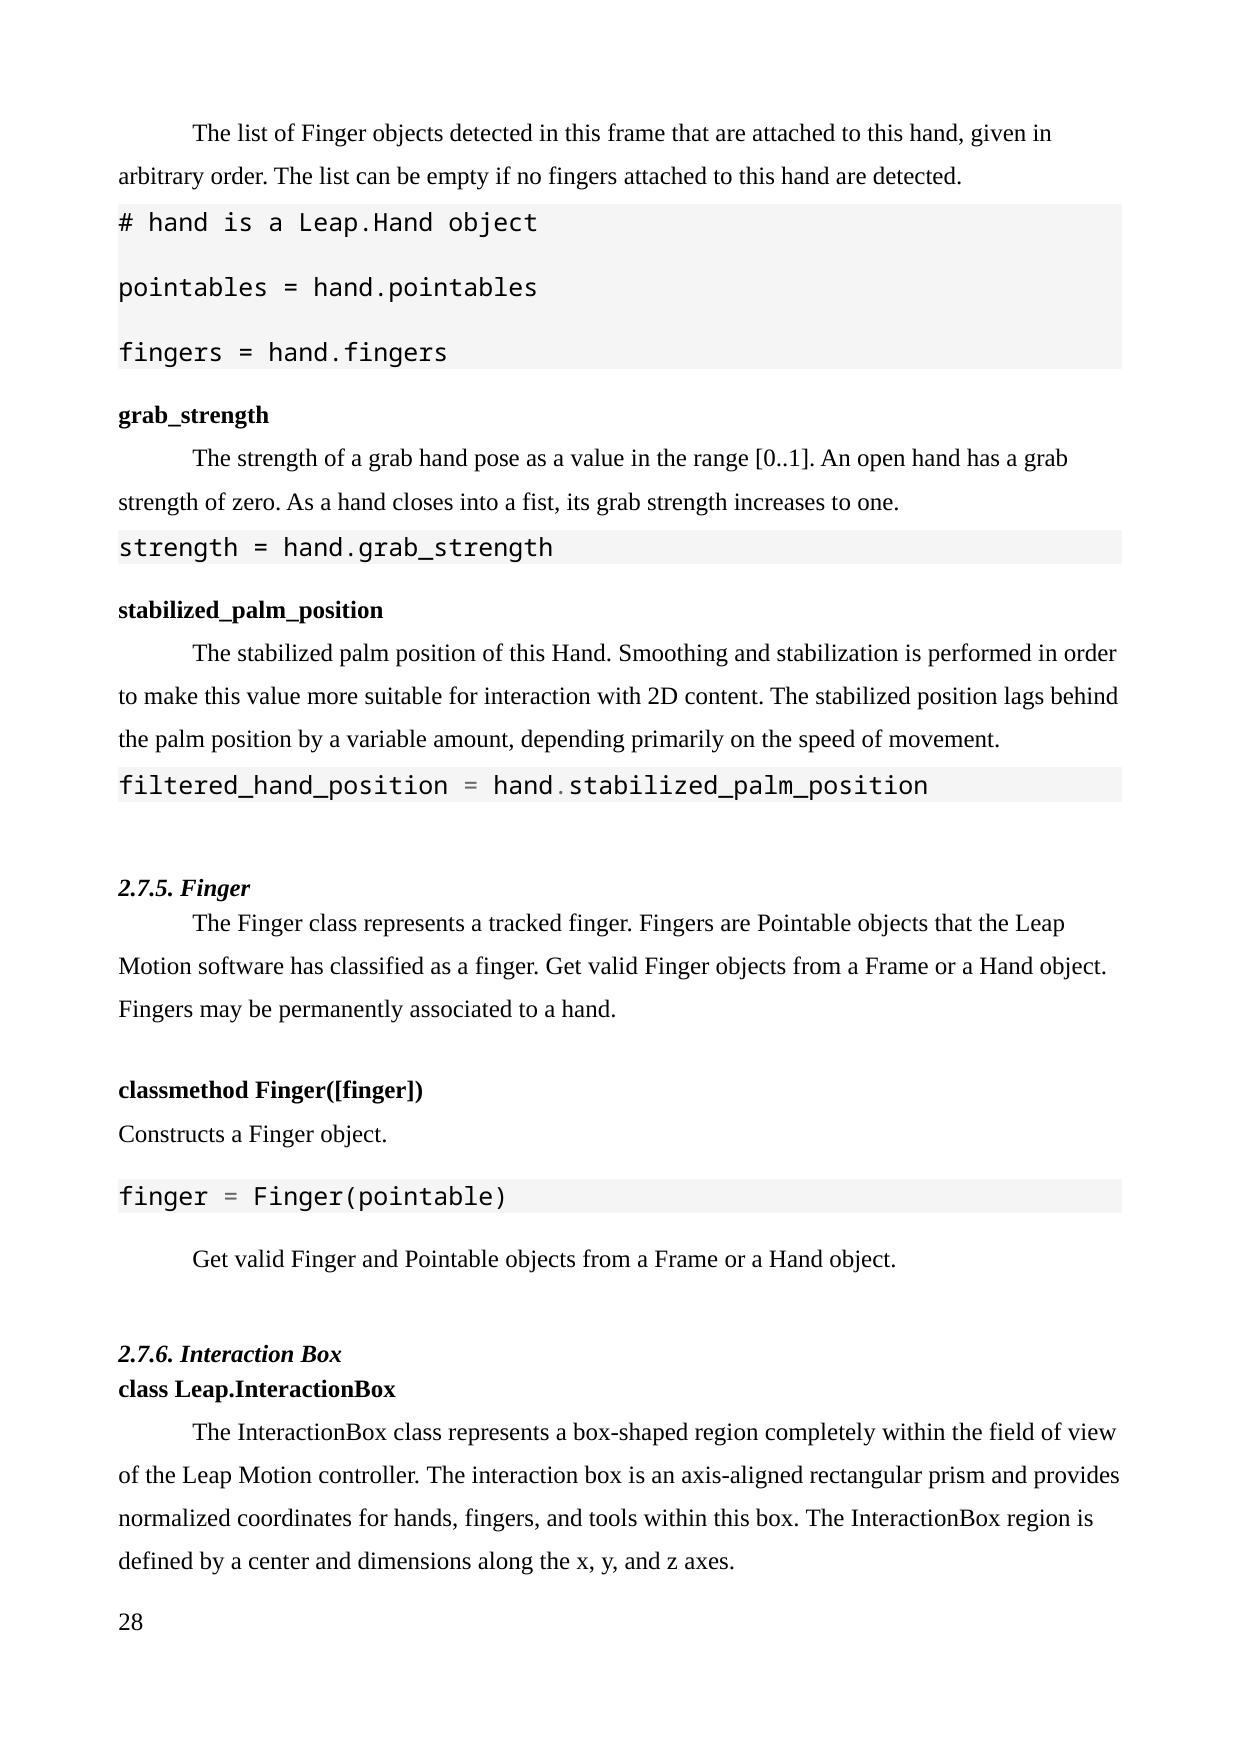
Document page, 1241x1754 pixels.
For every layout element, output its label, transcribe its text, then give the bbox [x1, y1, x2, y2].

text Get valid Finger and Pointable objects from a Frame or a Hand object. [118, 1244, 1122, 1273]
text filtered_hand_position = hand.stabilized_palm_position [118, 767, 1122, 802]
text pointables = hand.pointables [118, 270, 1122, 304]
text The Finger class represents a tracked finger. Fingers are Pointable objects that the Leap Motion software has classified as a finger. Get valid Finger objects from a Frame or a Hand object. Fingers may be permanently associated to a hand. [118, 908, 1122, 1023]
subtitle grab_strength [118, 400, 1122, 429]
text strength = hand.grab_strength [118, 530, 1122, 564]
subtitle class Leap.InteractionBox [118, 1374, 1122, 1403]
text fingers = hand.fingers [118, 335, 1122, 369]
text finger = Finger(pointable) [118, 1179, 1122, 1213]
text Constructs a Finger object. [118, 1119, 1122, 1147]
subtitle 2.7.5. Finger [118, 873, 1122, 902]
subtitle The strength of a grab hand pose as a value in the range [0..1]. An open hand has a grab strength of zero. As a hand closes into a fist, its grab strength increases to one. [118, 443, 1122, 515]
subtitle The stabilized palm position of this Hand. Smoothing and stabilization is performed in order to make this value more suitable for interaction with 2D content. The stabilized position lags behind the palm position by a variable amount, depending primarily on the speed of movement. [118, 638, 1122, 753]
subtitle The list of Finger objects detected in this frame that are attached to this hand, given in arbitrary order. The list can be empty if no fingers attached to this hand are detected. [118, 118, 1122, 190]
text # hand is a Leap.Hand object [118, 204, 1122, 238]
subtitle stabilized_palm_position [118, 595, 1122, 624]
subtitle 2.7.6. Interaction Box [118, 1339, 1122, 1368]
subtitle classmethod Finger([finger]) [118, 1076, 1122, 1104]
text The InteractionBox class represents a box-shaped region completely within the field of view of the Leap Motion controller. The interaction box is an axis-aligned rectangular prism and provides normalized coordinates for hands, fingers, and tools within this box. The InteractionBox region is defined by a center and dimensions along the x, y, and z axes. [118, 1417, 1122, 1575]
